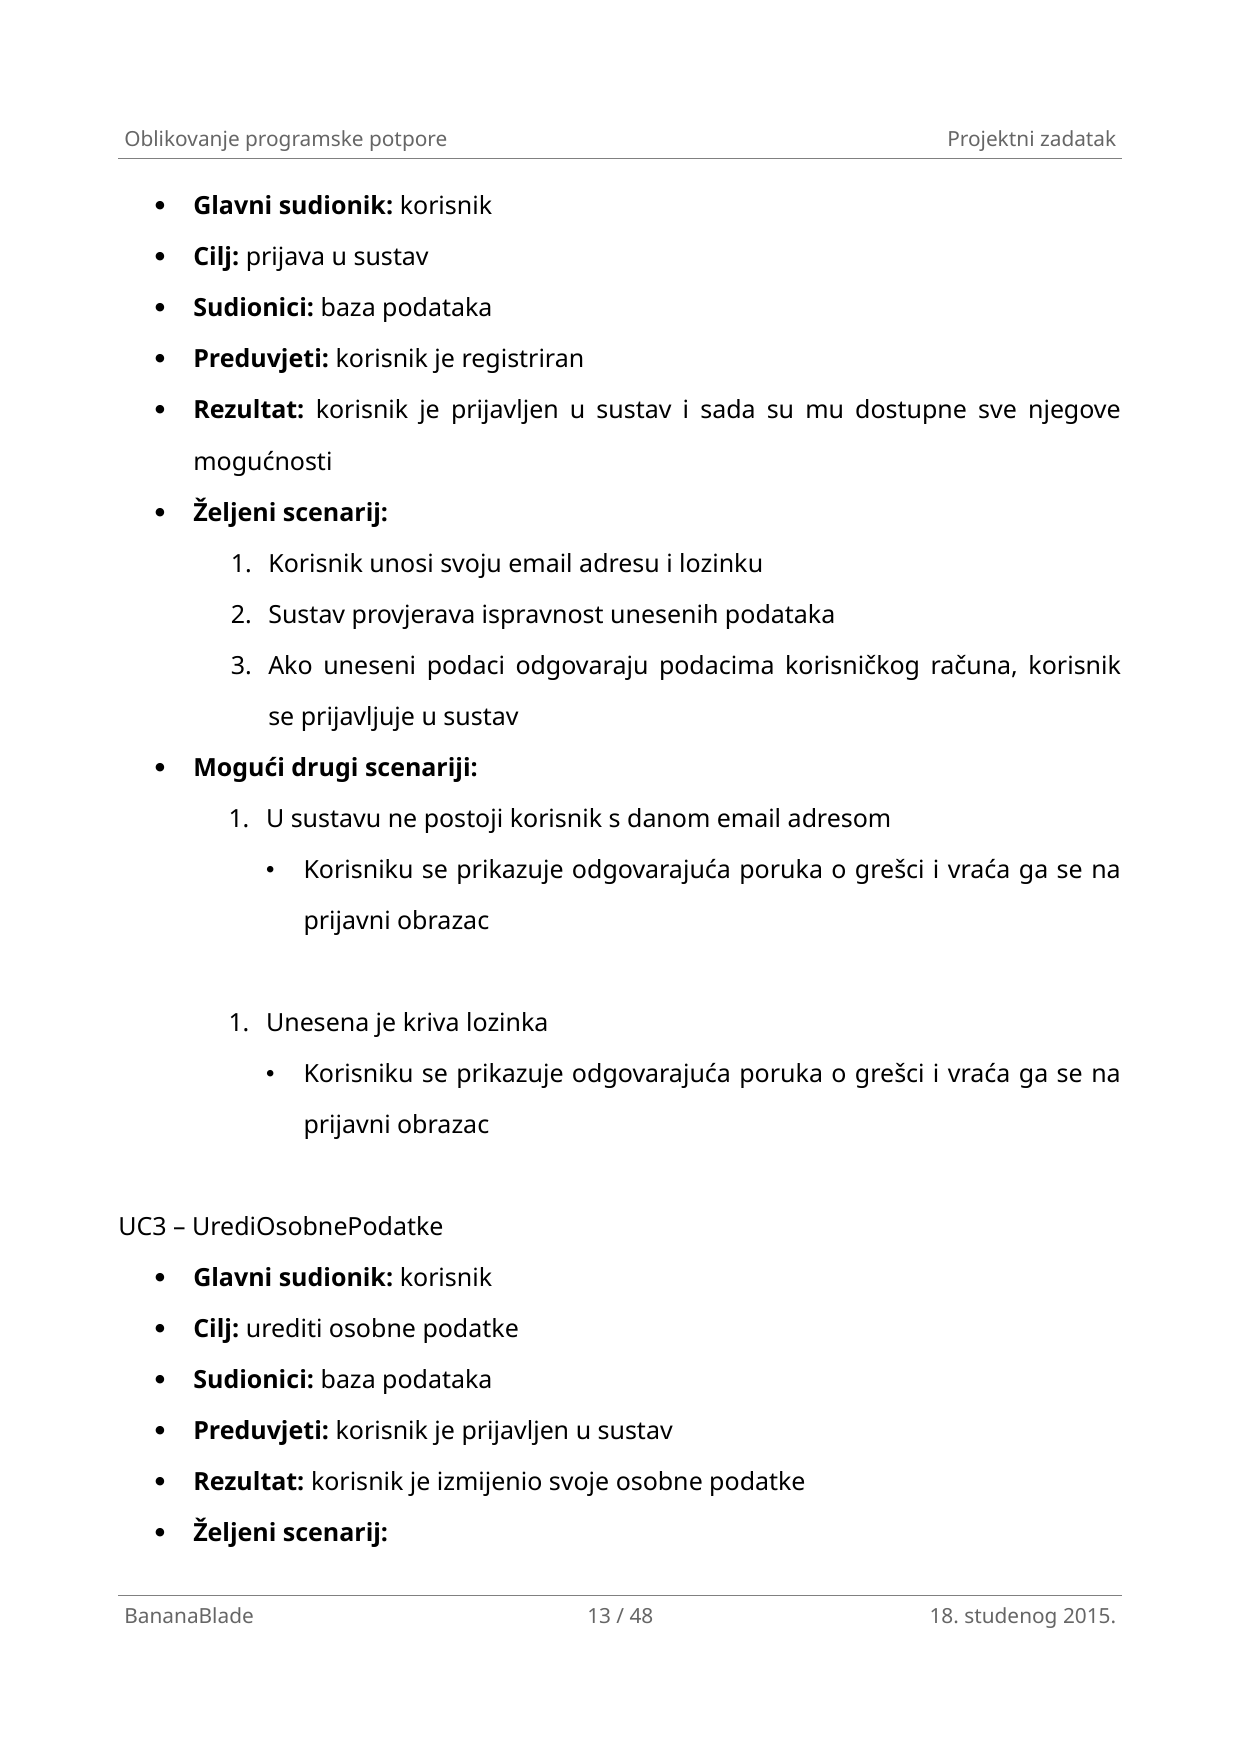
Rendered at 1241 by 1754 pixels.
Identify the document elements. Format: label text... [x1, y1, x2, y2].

list U sustavu ne postoji korisnik s danom email adresom [228, 801, 1122, 834]
list Korisniku se prikazuje odgovarajuća poruka o grešci i vraća ga se na prijavni obrazac [266, 852, 1122, 937]
list Glavni sudionik: korisnik [156, 188, 1122, 222]
list Korisnik unosi svoju email adresu i lozinku [231, 545, 1122, 579]
list Korisniku se prikazuje odgovarajuća poruka o grešci i vraća ga se na prijavni obrazac [266, 1056, 1122, 1141]
list Rezultat: korisnik je prijavljen u sustav i sada su mu dostupne sve njegove mogućnosti [156, 392, 1122, 477]
list Sustav provjerava ispravnost unesenih podataka [231, 596, 1122, 630]
list Cilj: urediti osobne podatke [156, 1311, 1122, 1345]
list Sudionici: baza podataka [156, 1362, 1122, 1396]
list Željeni scenarij: [156, 1515, 1122, 1549]
list Mogući drugi scenariji: [156, 749, 1122, 783]
list Unesena je kriva lozinka [228, 1005, 1122, 1039]
list Ako uneseni podaci odgovaraju podacima korisničkog računa, korisnik se prijavljuje u sustav [231, 647, 1122, 732]
list Preduvjeti: korisnik je registriran [156, 341, 1122, 375]
list Rezultat: korisnik je izmijenio svoje osobne podatke [156, 1464, 1122, 1498]
list Cilj: prijava u sustav [156, 239, 1122, 273]
list Preduvjeti: korisnik je prijavljen u sustav [156, 1413, 1122, 1447]
list Glavni sudionik: korisnik [156, 1260, 1122, 1294]
list Sudionici: baza podataka [156, 290, 1122, 324]
text UC3 – UrediOsobnePodatke [118, 1209, 1122, 1243]
list Željeni scenarij: [156, 494, 1122, 528]
